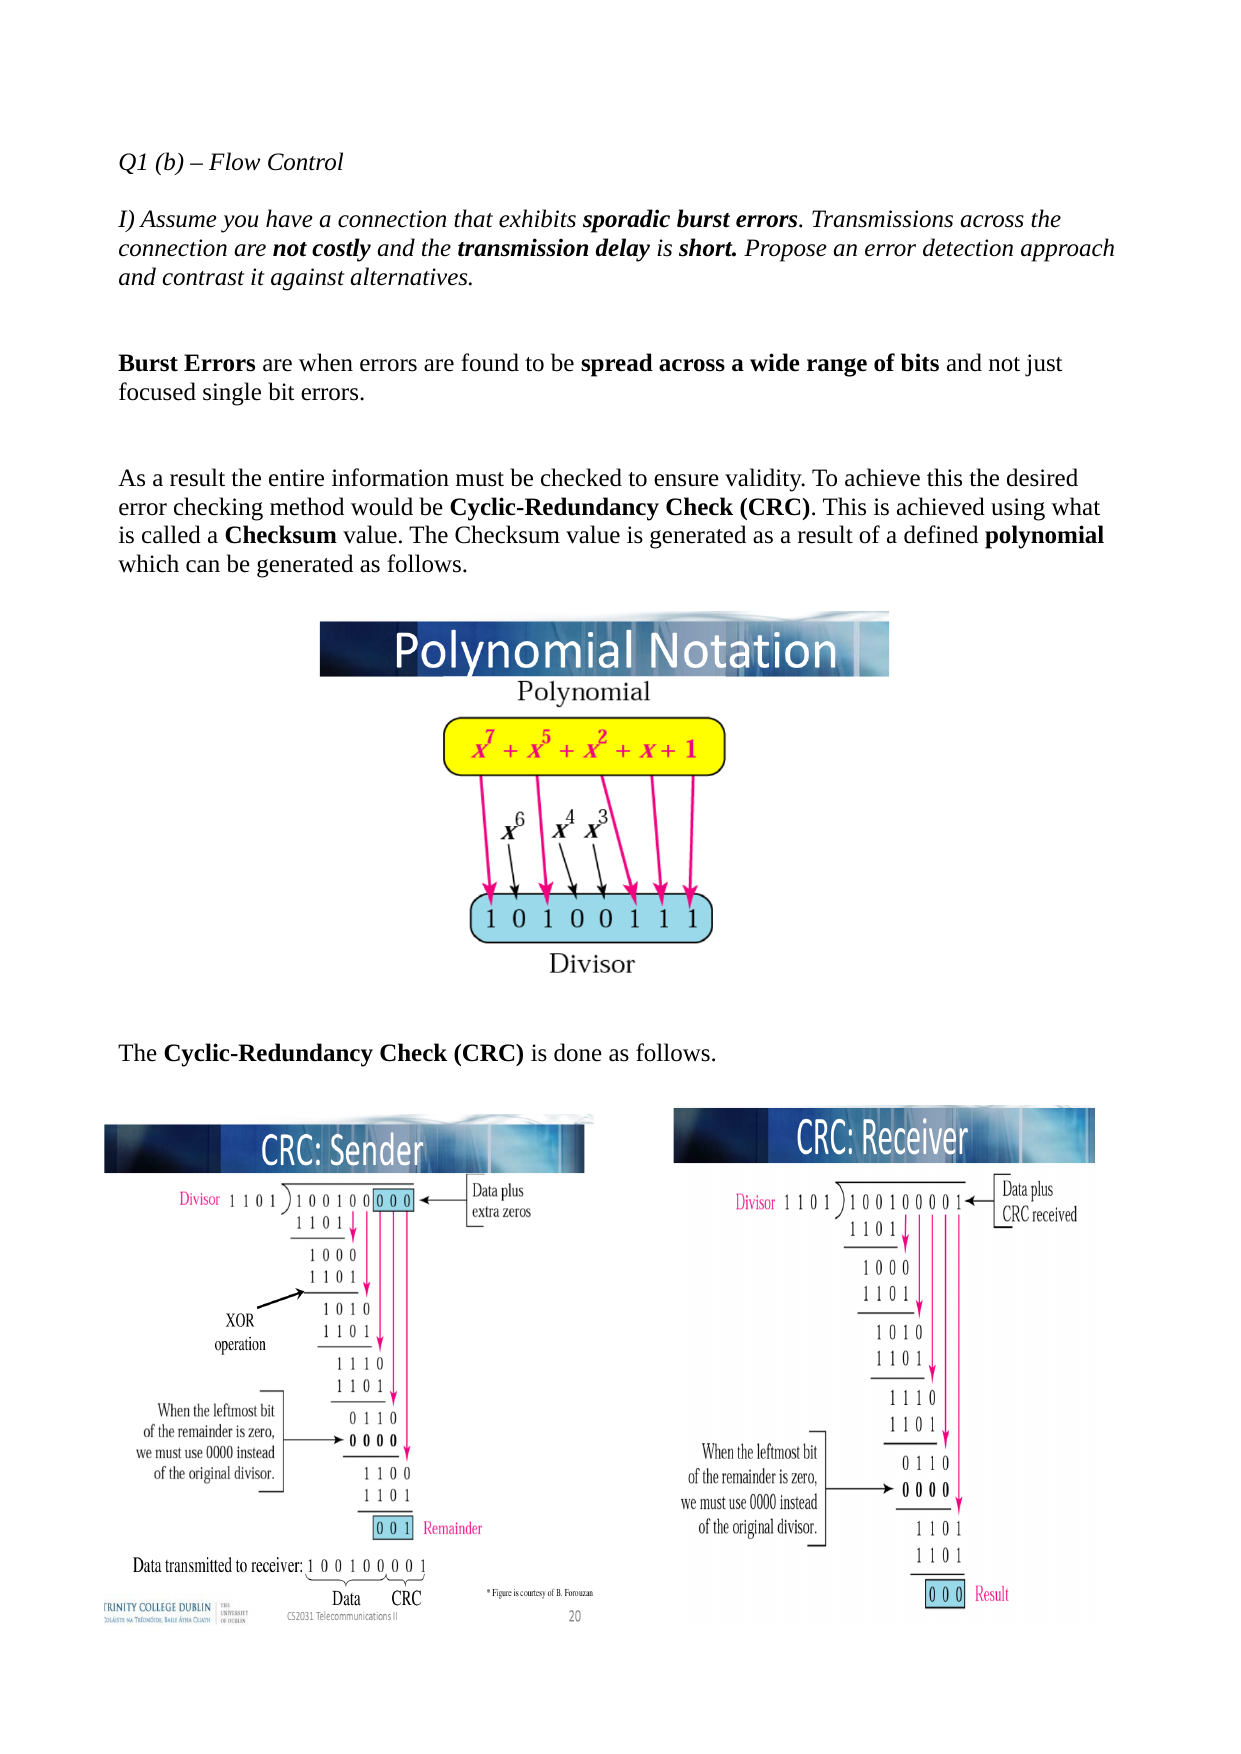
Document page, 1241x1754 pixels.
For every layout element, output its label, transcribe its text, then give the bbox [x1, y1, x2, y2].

picture [673, 1105, 1095, 1629]
picture [104, 1114, 594, 1626]
text I) Assume you have a connection that exhibits sporadic burst errors. Transmissions across the connection are not costly and the transmission delay is short. Propose an error detection approach and contrast it against alternatives. [118, 204, 1122, 291]
text As a result the entire information must be checked to ensure validity. To achieve this the desired error checking method would be Cyclic-Redundancy Check (CRC). This is achieved using what is called a Checksum value. The Checksum value is generated as a result of a defined polynomial which can be generated as follows. [118, 463, 1122, 578]
text Q1 (b) – Flow Control [118, 147, 1122, 176]
text The Cyclic-Redundancy Check (CRC) is done as follows. [118, 1038, 1122, 1067]
picture [319, 611, 890, 1003]
text Burst Errors are when errors are found to be spread across a wide range of bits and not just focused single bit errors. [118, 348, 1122, 406]
